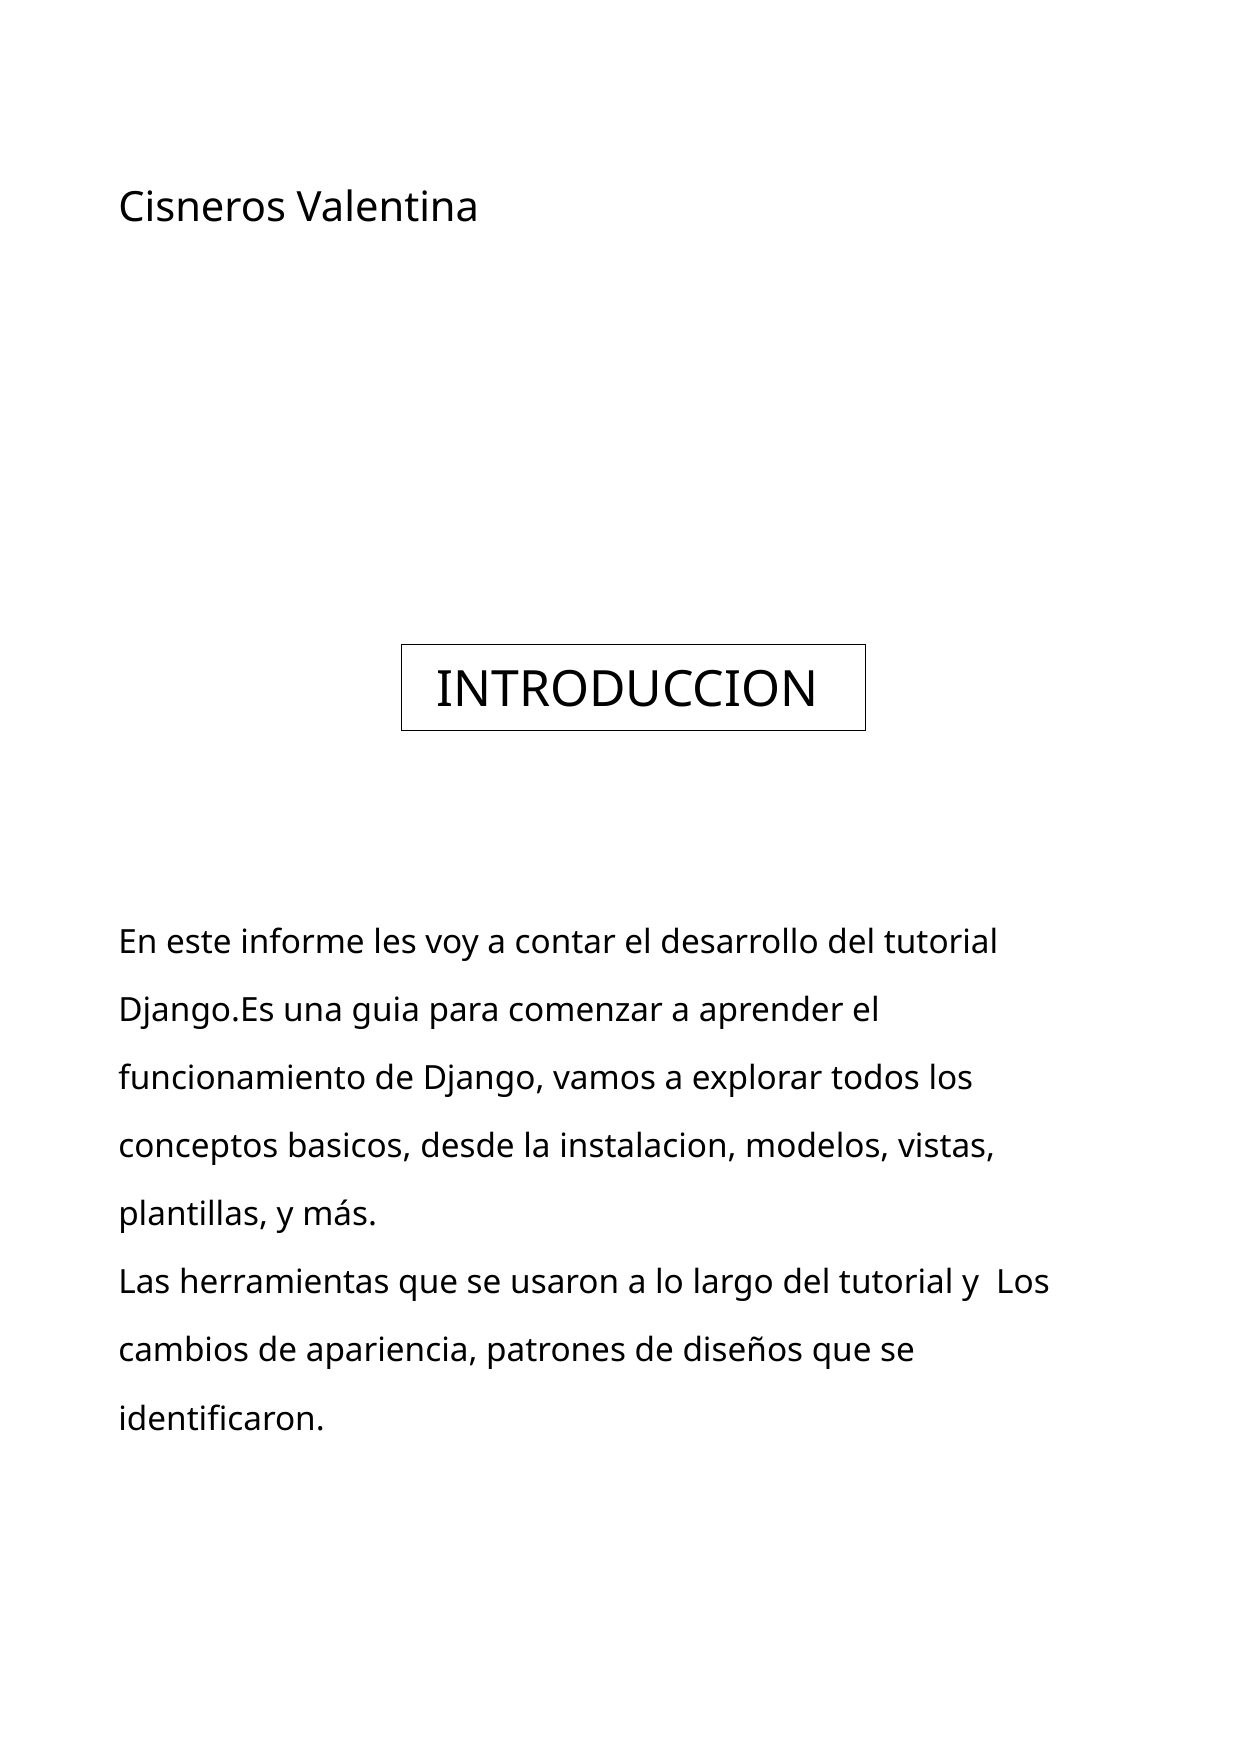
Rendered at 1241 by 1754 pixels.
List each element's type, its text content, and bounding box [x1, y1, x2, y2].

text Las herramientas que se usaron a lo largo del tutorial y Los cambios de apariencia, patrones de diseños que se identificaron. [118, 1258, 1122, 1440]
text INTRODUCCION [410, 653, 857, 721]
text En este informe les voy a contar el desarrollo del tutorial Django.Es una guia para comenzar a aprender el funcionamiento de Django, vamos a explorar todos los conceptos basicos, desde la instalacion, modelos, vistas, plantillas, y más. [118, 917, 1122, 1235]
text Cisneros Valentina [118, 176, 1122, 233]
